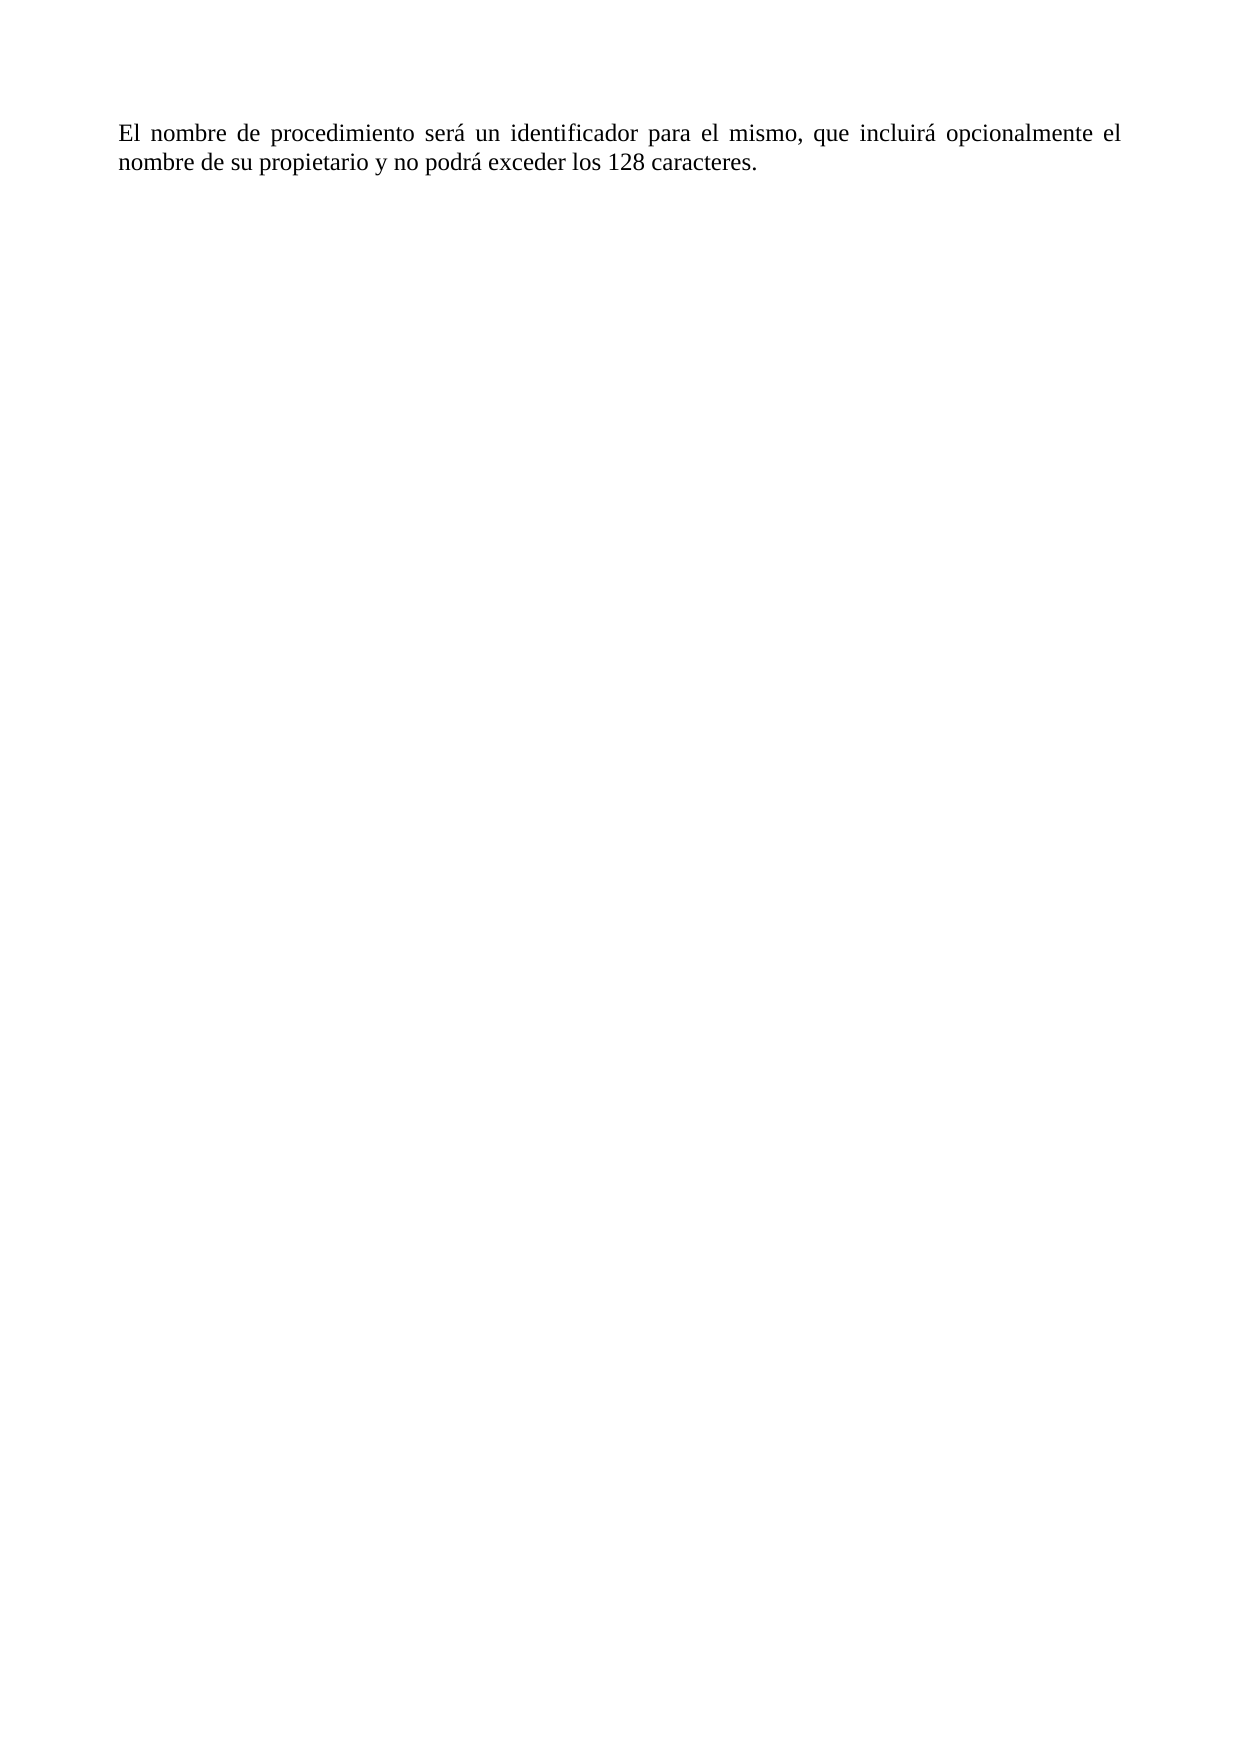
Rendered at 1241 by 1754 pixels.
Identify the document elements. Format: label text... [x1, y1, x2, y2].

text El nombre de procedimiento será un identificador para el mismo, que incluirá opcionalmente el nombre de su propietario y no podrá exceder los 128 caracteres. [118, 118, 1122, 176]
